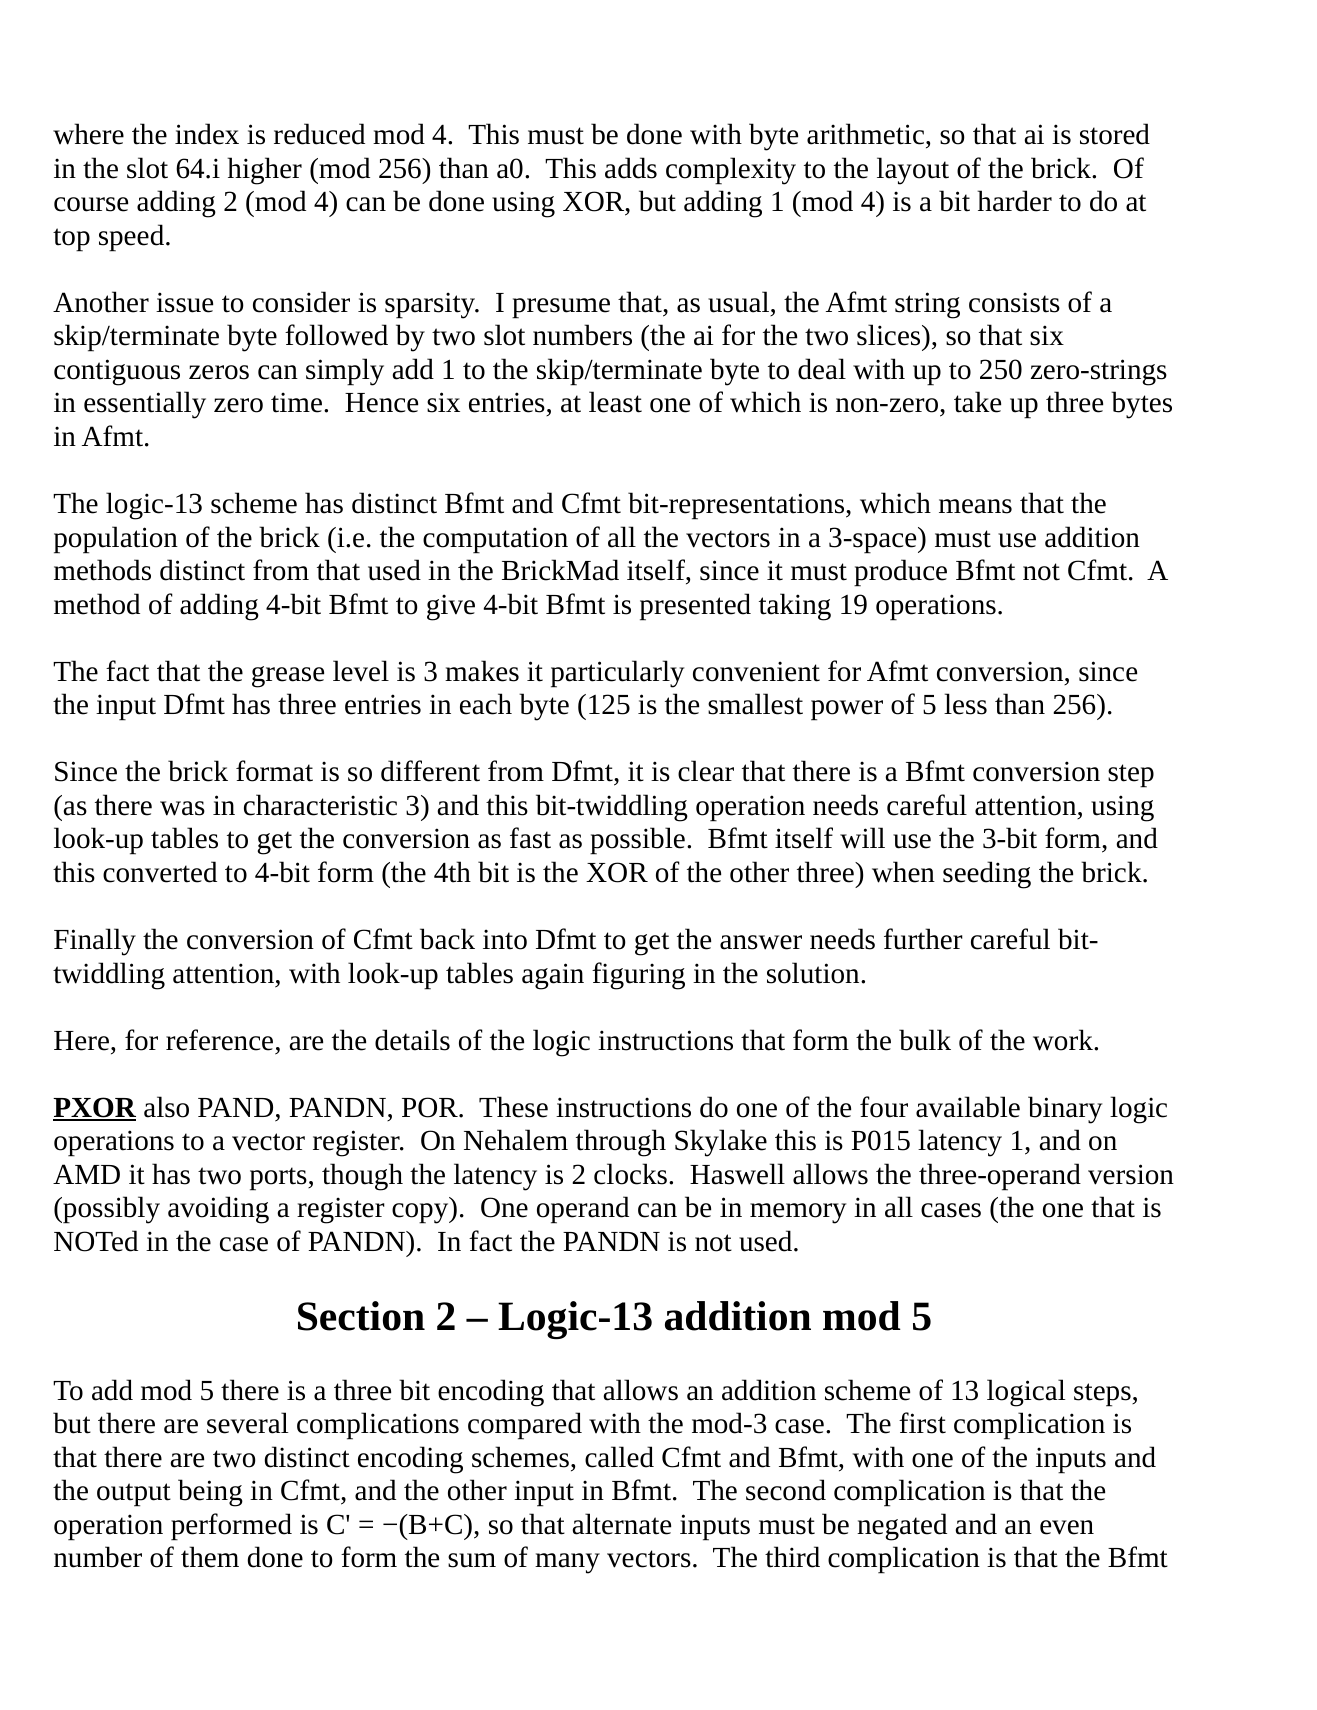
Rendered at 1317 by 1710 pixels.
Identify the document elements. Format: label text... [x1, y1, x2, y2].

text The logic-13 scheme has distinct Bfmt and Cfmt bit-representations, which means that the population of the brick (i.e. the computation of all the vectors in a 3-space) must use addition methods distinct from that used in the BrickMad itself, since it must produce Bfmt not Cfmt. A method of adding 4-bit Bfmt to give 4-bit Bfmt is presented taking 19 operations. [53, 486, 1174, 620]
text PXOR also PAND, PANDN, POR. These instructions do one of the four available binary logic operations to a vector register. On Nehalem through Skylake this is P015 latency 1, and on AMD it has two ports, though the latency is 2 clocks. Haswell allows the three-operand version (possibly avoiding a register copy). One operand can be in memory in all cases (the one that is NOTed in the case of PANDN). In fact the PANDN is not used. [53, 1090, 1174, 1258]
text Another issue to consider is sparsity. I presume that, as usual, the Afmt string consists of a skip/terminate byte followed by two slot numbers (the ai for the two slices), so that six contiguous zeros can simply add 1 to the skip/terminate byte to deal with up to 250 zero-strings in essentially zero time. Hence six entries, at least one of which is non-zero, take up three bytes in Afmt. [53, 285, 1174, 453]
text To add mod 5 there is a three bit encoding that allows an addition scheme of 13 logical steps, but there are several complications compared with the mod-3 case. The first complication is that there are two distinct encoding schemes, called Cfmt and Bfmt, with one of the inputs and the output being in Cfmt, and the other input in Bfmt. The second complication is that the operation performed is C' = −(B+C), so that alternate inputs must be negated and an even number of them done to form the sum of many vectors. The third complication is that the Bfmt [53, 1373, 1174, 1574]
text where the index is reduced mod 4. This must be done with byte arithmetic, so that ai is stored in the slot 64.i higher (mod 256) than a0. This adds complexity to the layout of the brick. Of course adding 2 (mod 4) can be done using XOR, but adding 1 (mod 4) is a bit harder to do at top speed. [53, 117, 1174, 251]
text Here, for reference, are the details of the logic instructions that form the bulk of the work. [53, 1023, 1174, 1056]
text Section 2 – Logic-13 addition mod 5 [53, 1291, 1174, 1339]
text Finally the conversion of Cfmt back into Dfmt to get the answer needs further careful bit-twiddling attention, with look-up tables again figuring in the solution. [53, 922, 1174, 989]
text The fact that the grease level is 3 makes it particularly convenient for Afmt conversion, since the input Dfmt has three entries in each byte (125 is the smallest power of 5 less than 256). [53, 654, 1174, 721]
text Since the brick format is so different from Dfmt, it is clear that there is a Bfmt conversion step (as there was in characteristic 3) and this bit-twiddling operation needs careful attention, using look-up tables to get the conversion as fast as possible. Bfmt itself will use the 3-bit form, and this converted to 4-bit form (the 4th bit is the XOR of the other three) when seeding the brick. [53, 754, 1174, 889]
